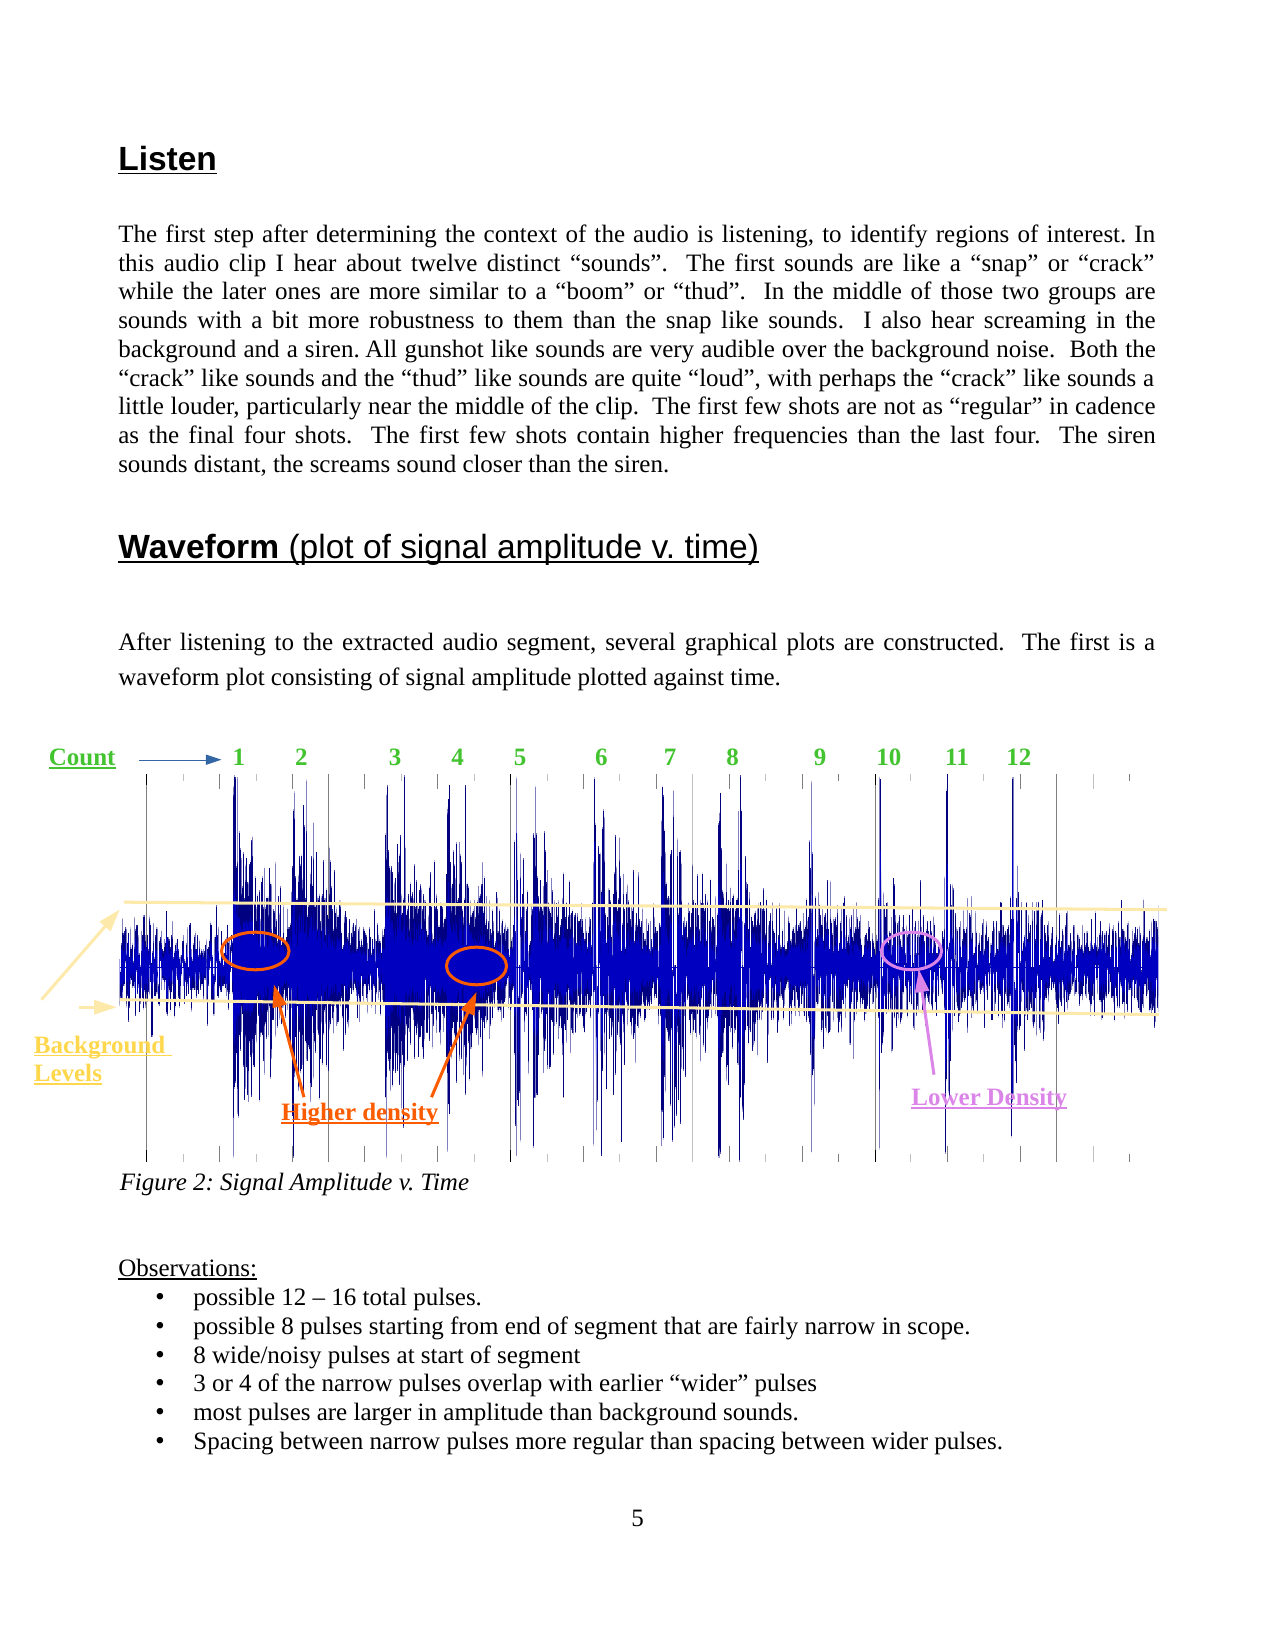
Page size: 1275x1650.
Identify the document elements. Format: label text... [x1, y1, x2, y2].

list 8 wide/noisy pulses at start of segment [156, 1340, 1157, 1368]
picture [119, 1002, 1159, 1162]
text Figure 2: Signal Amplitude v. Time [119, 912, 1167, 1196]
text Observations: [118, 1253, 1157, 1282]
text Figure 2: Signal Amplitude v. Time [1159, 774, 1167, 908]
text After listening to the extracted audio segment, several graphical plots are constructed. The first is a waveform plot consisting of signal amplitude plotted against time. [118, 627, 1157, 691]
list Spacing between narrow pulses more regular than spacing between wider pulses. [156, 1426, 1157, 1455]
subtitle Listen [118, 139, 1157, 178]
subtitle Waveform (plot of signal amplitude v. time) [118, 527, 1157, 566]
list possible 8 pulses starting from end of segment that are fairly narrow in scope. [156, 1311, 1157, 1340]
text The first step after determining the context of the audio is listening, to identify regions of interest. In this audio clip I hear about twelve distinct “sounds”. The first sounds are like a “snap” or “crack” while the later ones are more similar to a “boom” or “thud”. In the middle of those two groups are sounds with a bit more robustness to them than the snap like sounds. I also hear screaming in the background and a siren. All gunshot like sounds are very audible over the background noise. Both the “crack” like sounds and the “thud” like sounds are quite “loud”, with perhaps the “crack” like sounds a little louder, particularly near the middle of the clip. The first few shots are not as “regular” in cadence as the final four shots. The first few shots contain higher frequencies than the last four. The siren sounds distant, the screams sound closer than the siren. [118, 219, 1157, 478]
list most pulses are larger in amplitude than background sounds. [156, 1397, 1157, 1426]
picture [119, 774, 1159, 1013]
list 3 or 4 of the narrow pulses overlap with earlier “wider” pulses [156, 1368, 1157, 1397]
list possible 12 – 16 total pulses. [156, 1282, 1157, 1311]
picture [884, 934, 939, 968]
